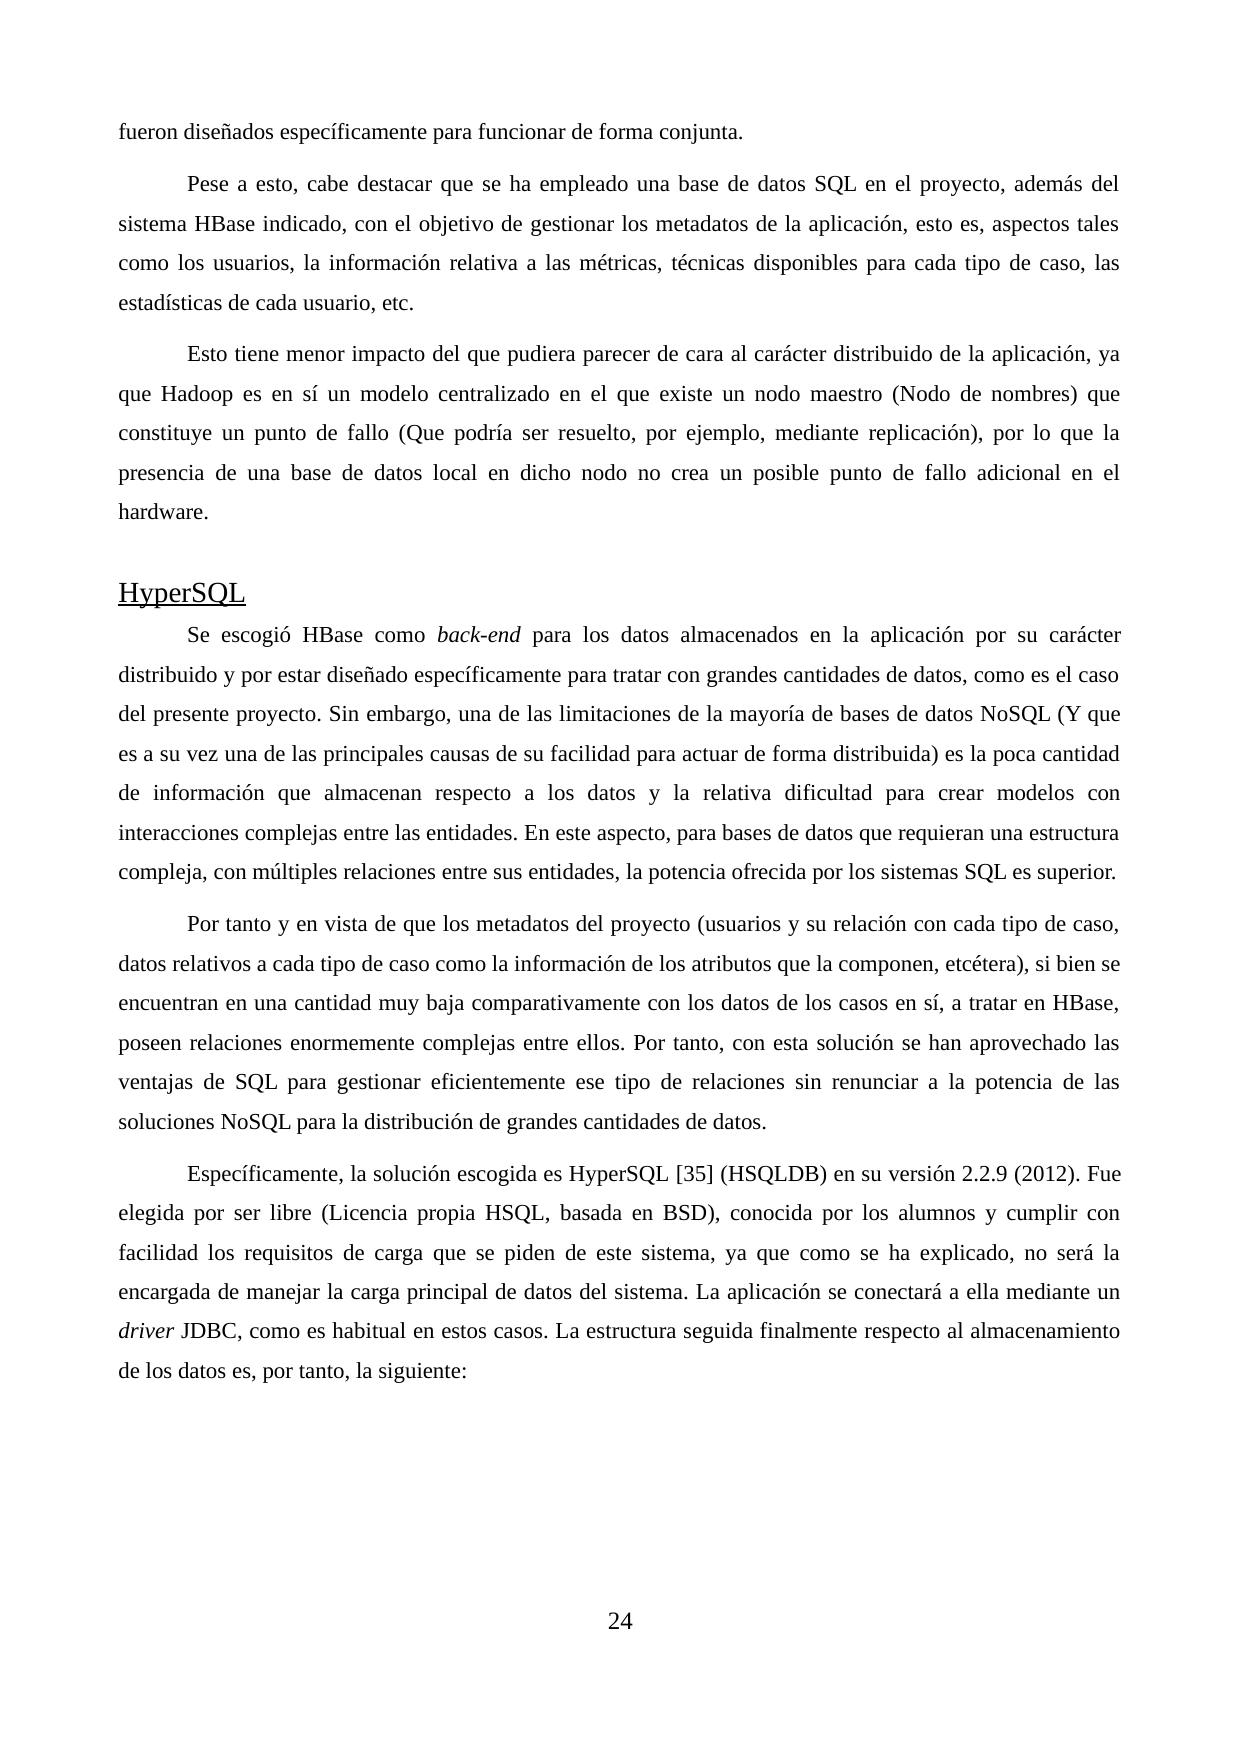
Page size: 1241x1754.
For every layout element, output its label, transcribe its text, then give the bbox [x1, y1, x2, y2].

text fueron diseñados específicamente para funcionar de forma conjunta. [118, 118, 1122, 144]
text Esto tiene menor impacto del que pudiera parecer de cara al carácter distribuido de la aplicación, ya que Hadoop es en sí un modelo centralizado en el que existe un nodo maestro (Nodo de nombres) que constituye un punto de fallo (Que podría ser resuelto, por ejemplo, mediante replicación), por lo que la presencia de una base de datos local en dicho nodo no crea un posible punto de fallo adicional en el hardware. [118, 341, 1122, 525]
text Por tanto y en vista de que los metadatos del proyecto (usuarios y su relación con cada tipo de caso, datos relativos a cada tipo de caso como la información de los atributos que la componen, etcétera), si bien se encuentran en una cantidad muy baja comparativamente con los datos de los casos en sí, a tratar en HBase, poseen relaciones enormemente complejas entre ellos. Por tanto, con esta solución se han aprovechado las ventajas de SQL para gestionar eficientemente ese tipo de relaciones sin renunciar a la potencia de las soluciones NoSQL para la distribución de grandes cantidades de datos. [118, 910, 1122, 1134]
text Específicamente, la solución escogida es HyperSQL [35] (HSQLDB) en su versión 2.2.9 (2012). Fue elegida por ser libre (Licencia propia HSQL, basada en BSD), conocida por los alumnos y cumplir con facilidad los requisitos de carga que se piden de este sistema, ya que como se ha explicado, no será la encargada de manejar la carga principal de datos del sistema. La aplicación se conectará a ella mediante un driver JDBC, como es habitual en estos casos. La estructura seguida finalmente respecto al almacenamiento de los datos es, por tanto, la siguiente: [118, 1160, 1122, 1383]
subtitle HyperSQL [118, 575, 1122, 609]
text Pese a esto, cabe destacar que se ha empleado una base de datos SQL en el proyecto, además del sistema HBase indicado, con el objetivo de gestionar los metadatos de la aplicación, esto es, aspectos tales como los usuarios, la información relativa a las métricas, técnicas disponibles para cada tipo de caso, las estadísticas de cada usuario, etc. [118, 170, 1122, 315]
text Se escogió HBase como back-end para los datos almacenados en la aplicación por su carácter distribuido y por estar diseñado específicamente para tratar con grandes cantidades de datos, como es el caso del presente proyecto. Sin embargo, una de las limitaciones de la mayoría de bases de datos NoSQL (Y que es a su vez una de las principales causas de su facilidad para actuar de forma distribuida) es la poca cantidad de información que almacenan respecto a los datos y la relativa dificultad para crear modelos con interacciones complejas entre las entidades. En este aspecto, para bases de datos que requieran una estructura compleja, con múltiples relaciones entre sus entidades, la potencia ofrecida por los sistemas SQL es superior. [118, 621, 1122, 885]
